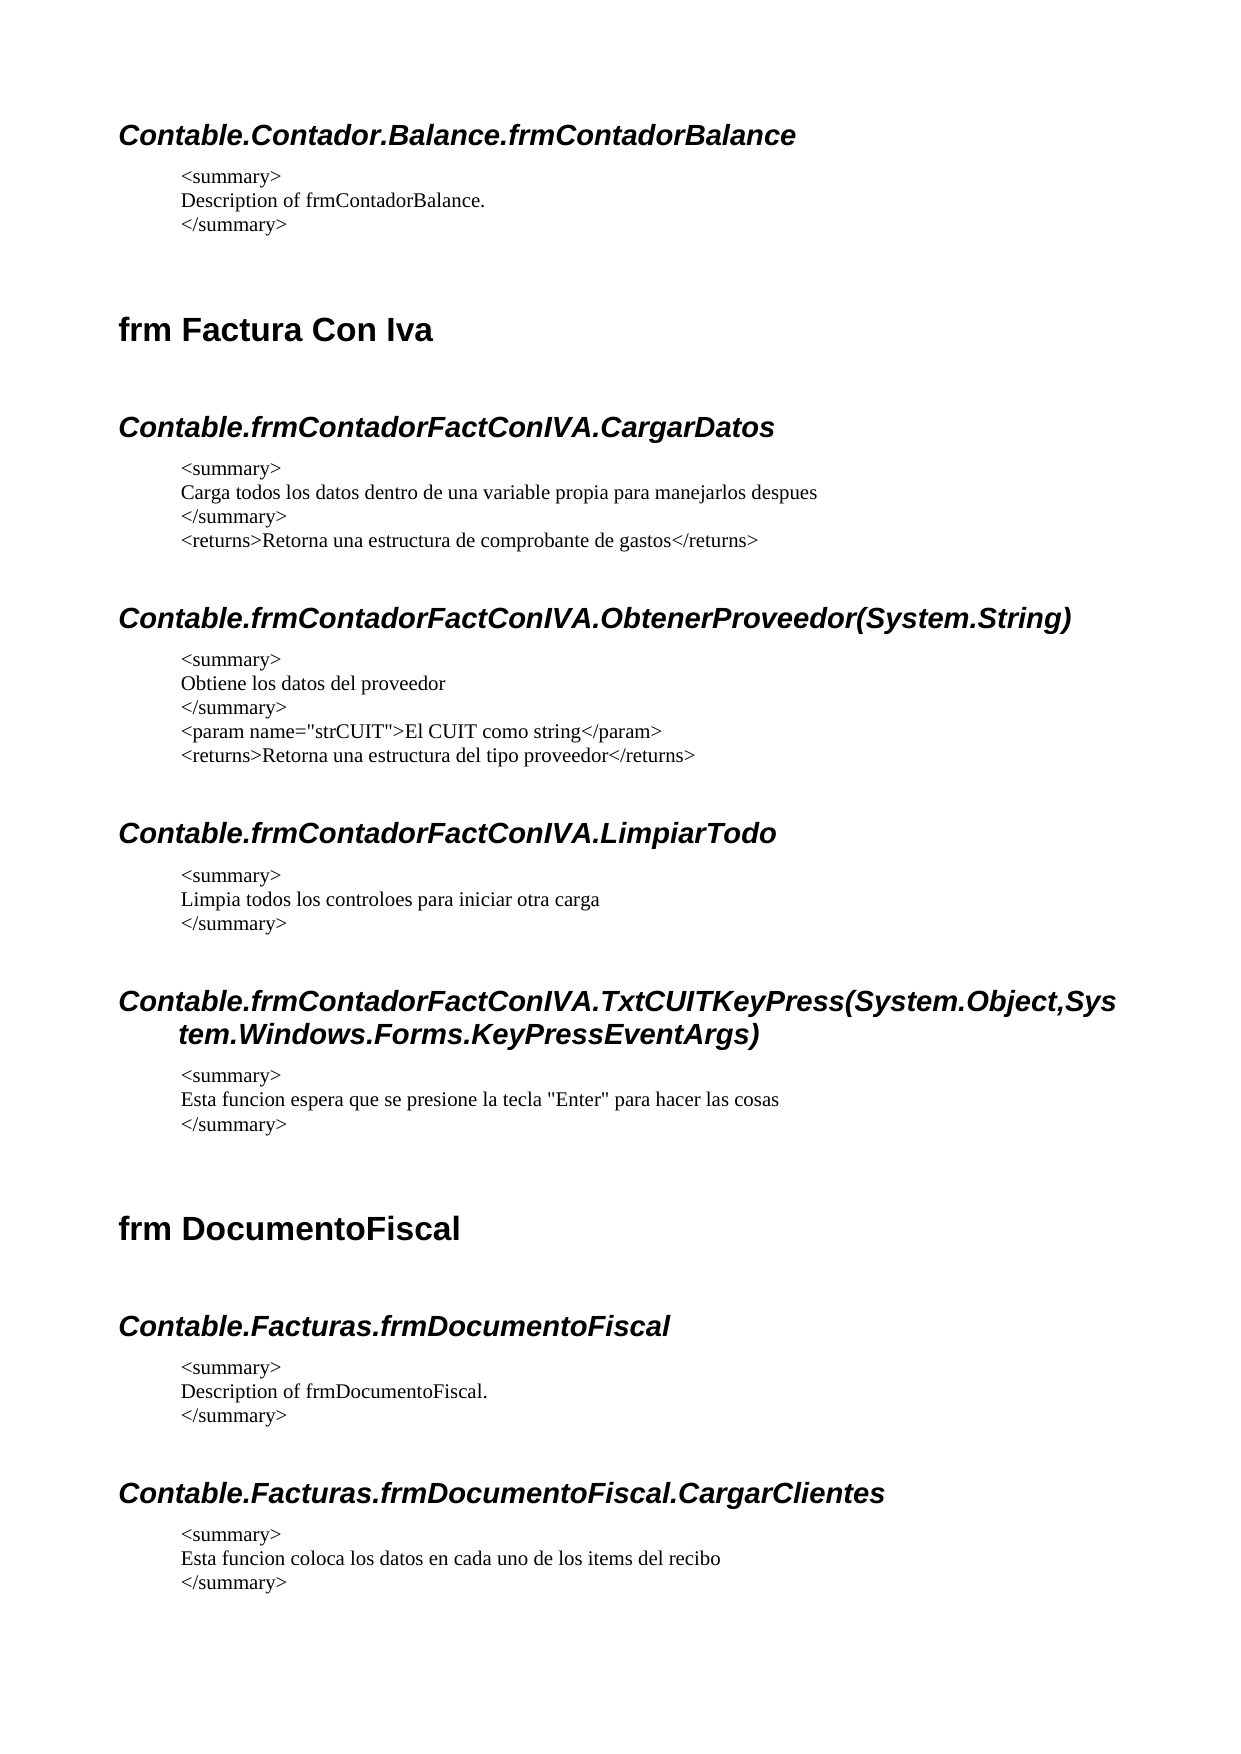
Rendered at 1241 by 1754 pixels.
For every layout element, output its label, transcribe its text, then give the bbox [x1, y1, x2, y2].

text <returns>Retorna una estructura de comprobante de gastos</returns> [118, 528, 1122, 552]
subtitle Contable.frmContadorFactConIVA.LimpiarTodo [118, 816, 1122, 850]
subtitle frm DocumentoFiscal [118, 1209, 1122, 1247]
text <param name="strCUIT">El CUIT como string</param> [118, 719, 1122, 743]
text <summary> [118, 1063, 1122, 1087]
text Esta funcion espera que se presione la tecla "Enter" para hacer las cosas [118, 1087, 1122, 1111]
text <summary> [118, 1522, 1122, 1546]
text Obtiene los datos del proveedor [118, 671, 1122, 695]
text </summary> [118, 504, 1122, 528]
subtitle Contable.frmContadorFactConIVA.TxtCUITKeyPress(System.Object,System.Windows.Forms.KeyPressEventArgs) [118, 984, 1122, 1051]
subtitle Contable.frmContadorFactConIVA.ObtenerProveedor(System.String) [118, 601, 1122, 634]
text <summary> [118, 456, 1122, 480]
subtitle Contable.Facturas.frmDocumentoFiscal.CargarClientes [118, 1476, 1122, 1510]
text Description of frmContadorBalance. [118, 188, 1122, 212]
text </summary> [118, 695, 1122, 719]
text <summary> [118, 1355, 1122, 1379]
text </summary> [118, 1403, 1122, 1427]
text <returns>Retorna una estructura del tipo proveedor</returns> [118, 743, 1122, 767]
text <summary> [118, 647, 1122, 671]
text Esta funcion coloca los datos en cada uno de los items del recibo [118, 1546, 1122, 1570]
subtitle Contable.frmContadorFactConIVA.CargarDatos [118, 410, 1122, 443]
text </summary> [118, 1570, 1122, 1594]
subtitle frm Factura Con Iva [118, 309, 1122, 348]
text Carga todos los datos dentro de una variable propia para manejarlos despues [118, 480, 1122, 504]
text <summary> [118, 862, 1122, 887]
text <summary> [118, 164, 1122, 188]
subtitle Contable.Facturas.frmDocumentoFiscal [118, 1309, 1122, 1342]
text </summary> [118, 212, 1122, 236]
subtitle Contable.Contador.Balance.frmContadorBalance [118, 118, 1122, 152]
text </summary> [118, 1111, 1122, 1136]
text Description of frmDocumentoFiscal. [118, 1379, 1122, 1403]
text Limpia todos los controloes para iniciar otra carga [118, 887, 1122, 911]
text </summary> [118, 911, 1122, 935]
